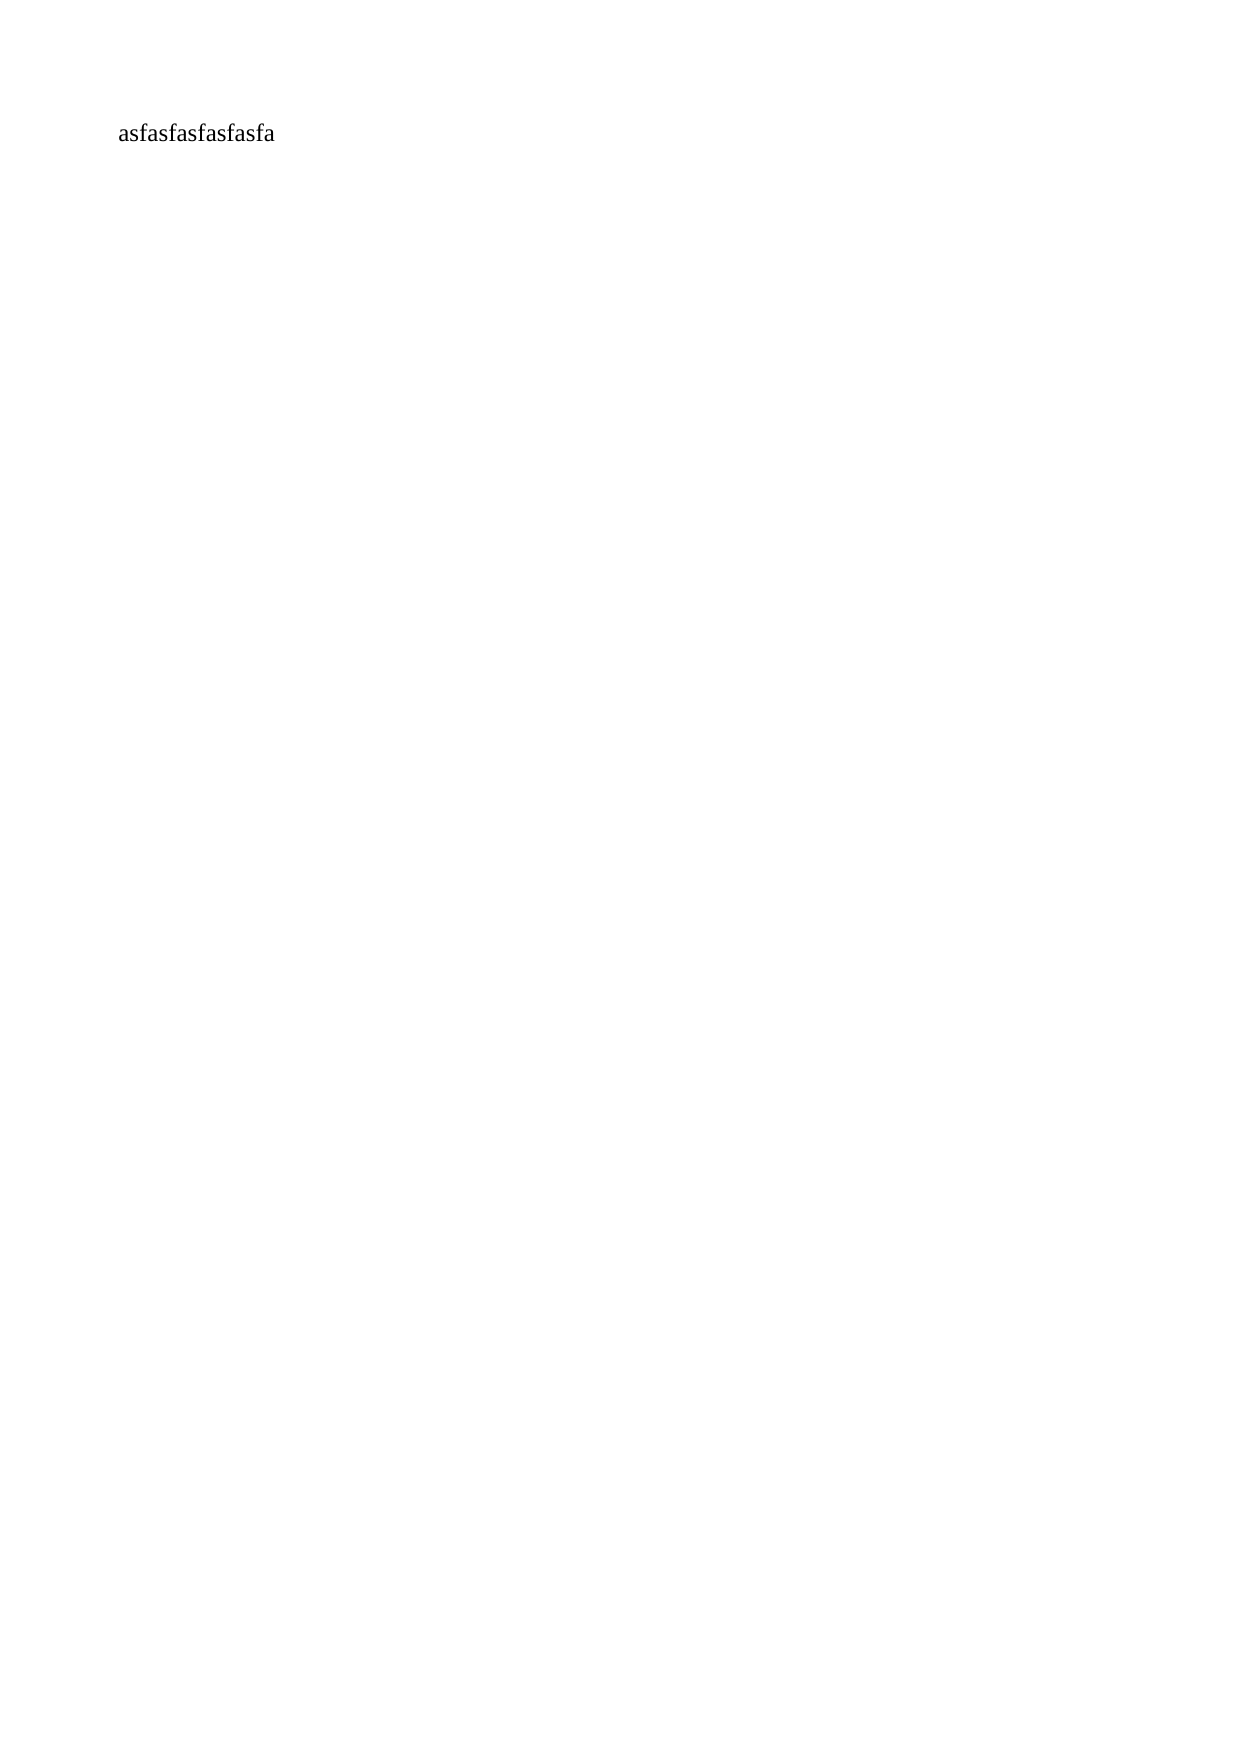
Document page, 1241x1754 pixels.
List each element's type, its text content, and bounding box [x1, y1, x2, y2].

text asfasfasfasfasfa [118, 118, 1122, 147]
